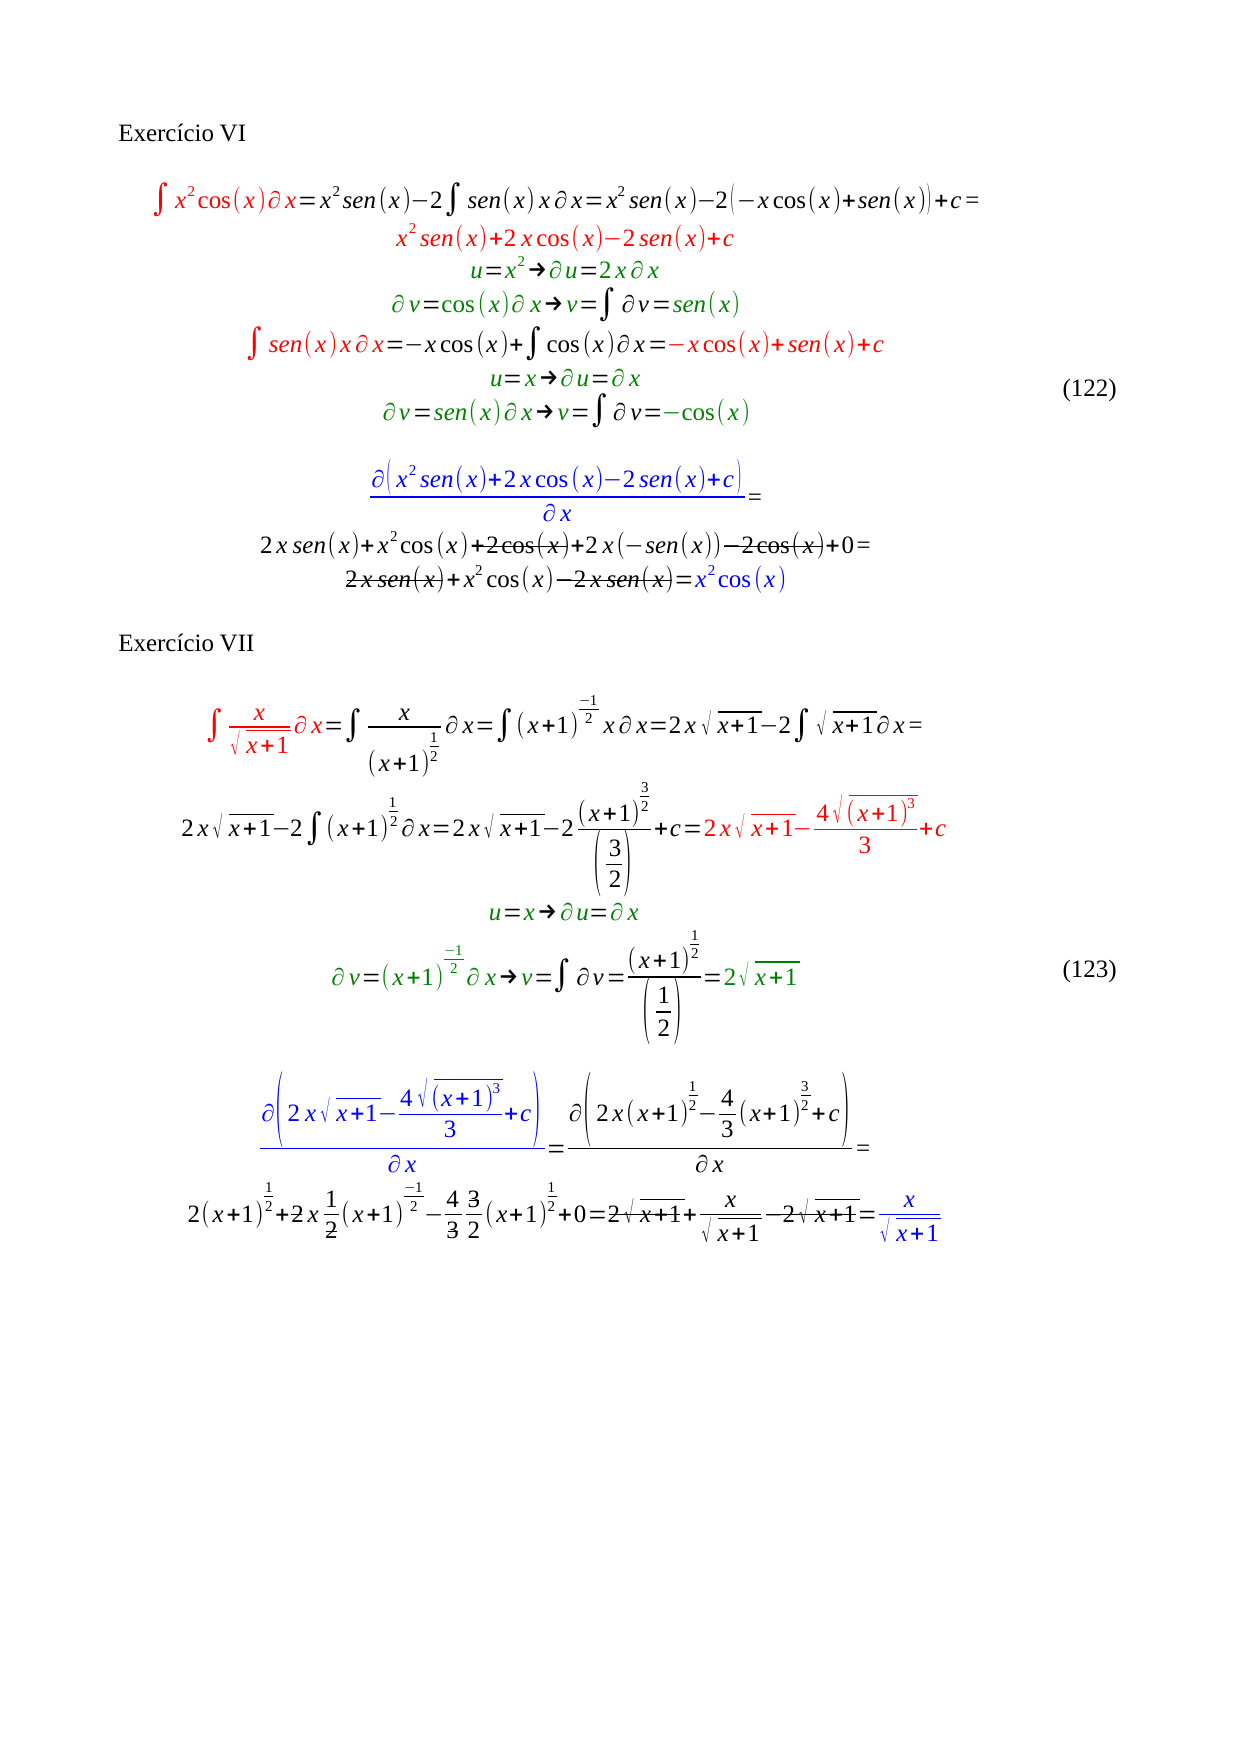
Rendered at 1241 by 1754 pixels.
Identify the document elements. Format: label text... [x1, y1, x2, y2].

table_header [118, 686, 1010, 1252]
table_header (122) [1010, 176, 1122, 599]
text Exercício VI [118, 118, 1122, 147]
text Exercício VII [118, 628, 1122, 657]
table_header [118, 176, 1010, 599]
table_header (123) [1010, 686, 1122, 1252]
